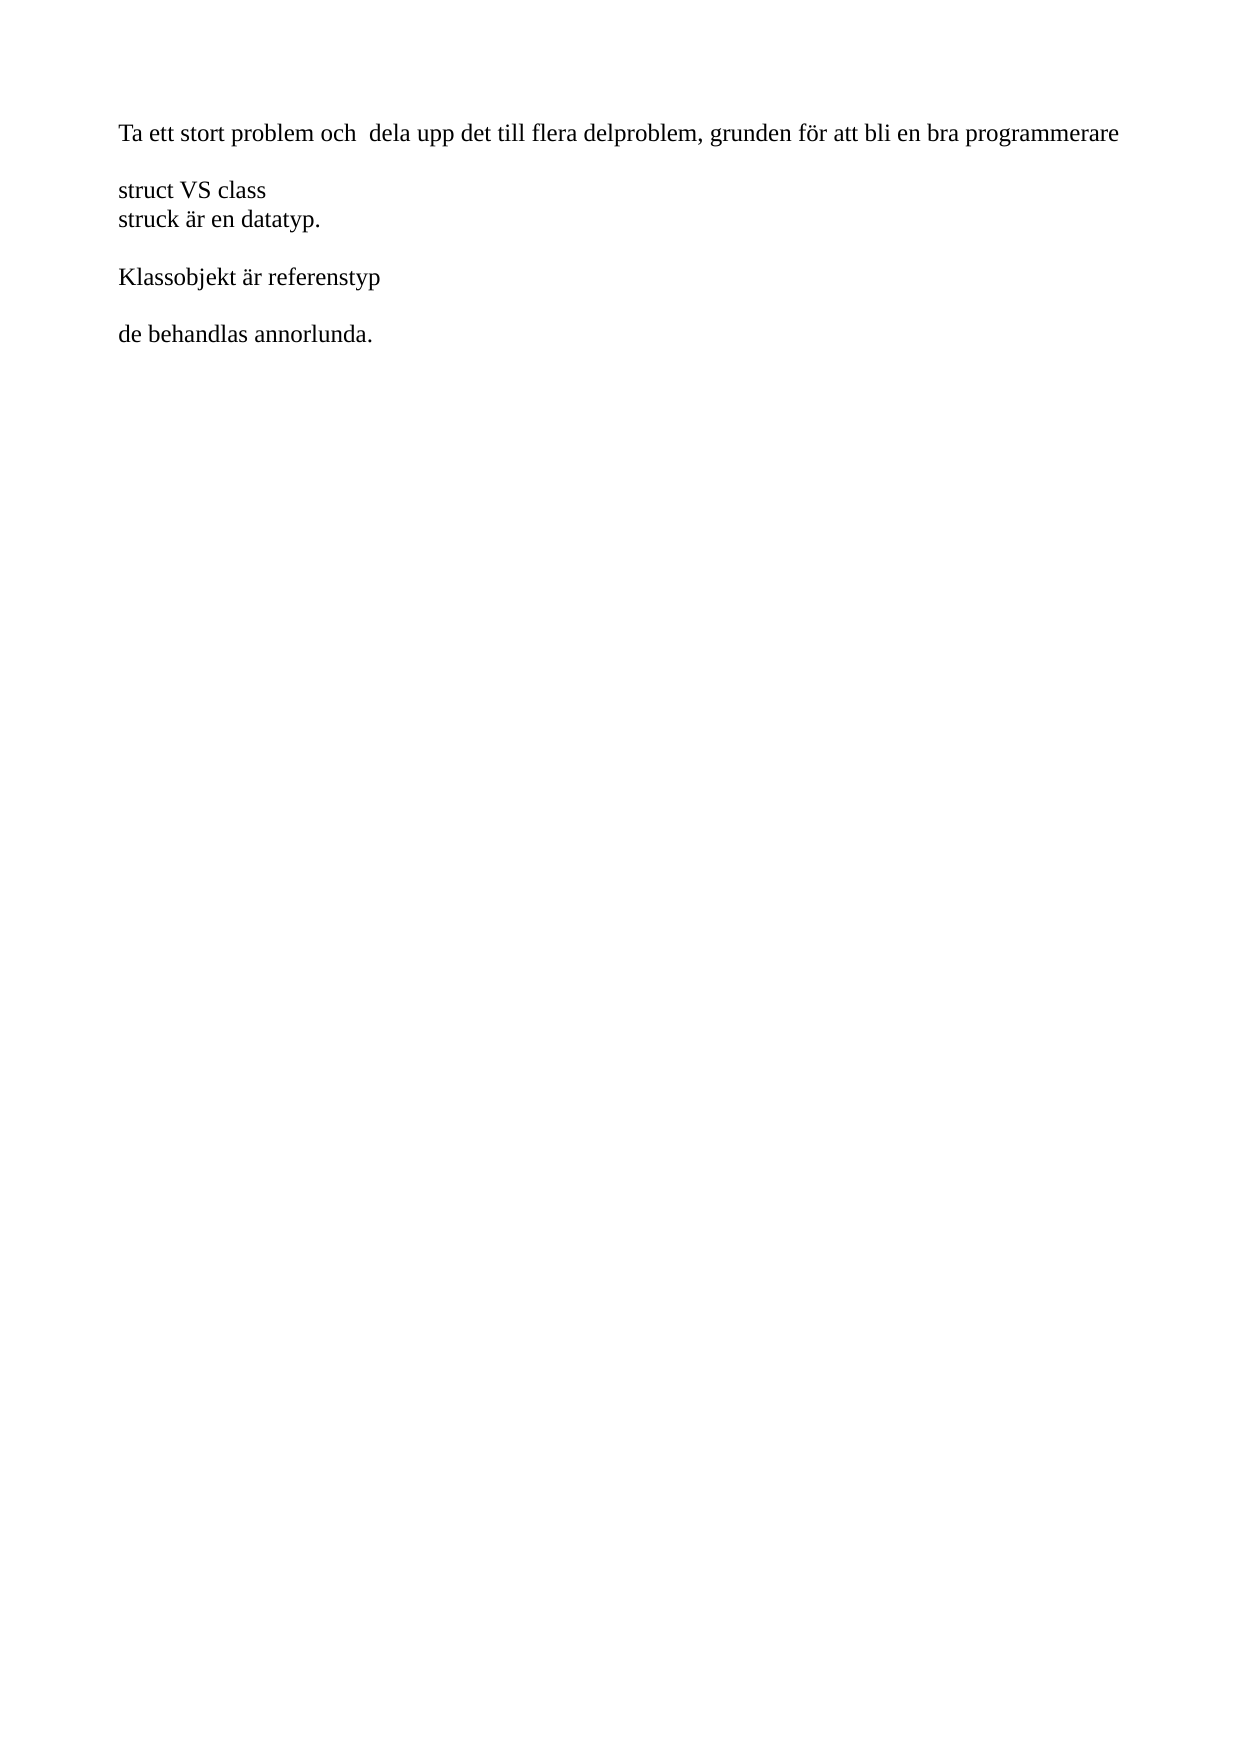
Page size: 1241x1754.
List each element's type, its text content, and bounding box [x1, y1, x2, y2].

text Klassobjekt är referenstyp [118, 262, 1122, 291]
text struck är en datatyp. [118, 204, 1122, 233]
text struct VS class [118, 176, 1122, 204]
text Ta ett stort problem och dela upp det till flera delproblem, grunden för att bli en bra programmerare [118, 118, 1122, 147]
text de behandlas annorlunda. [118, 319, 1122, 348]
